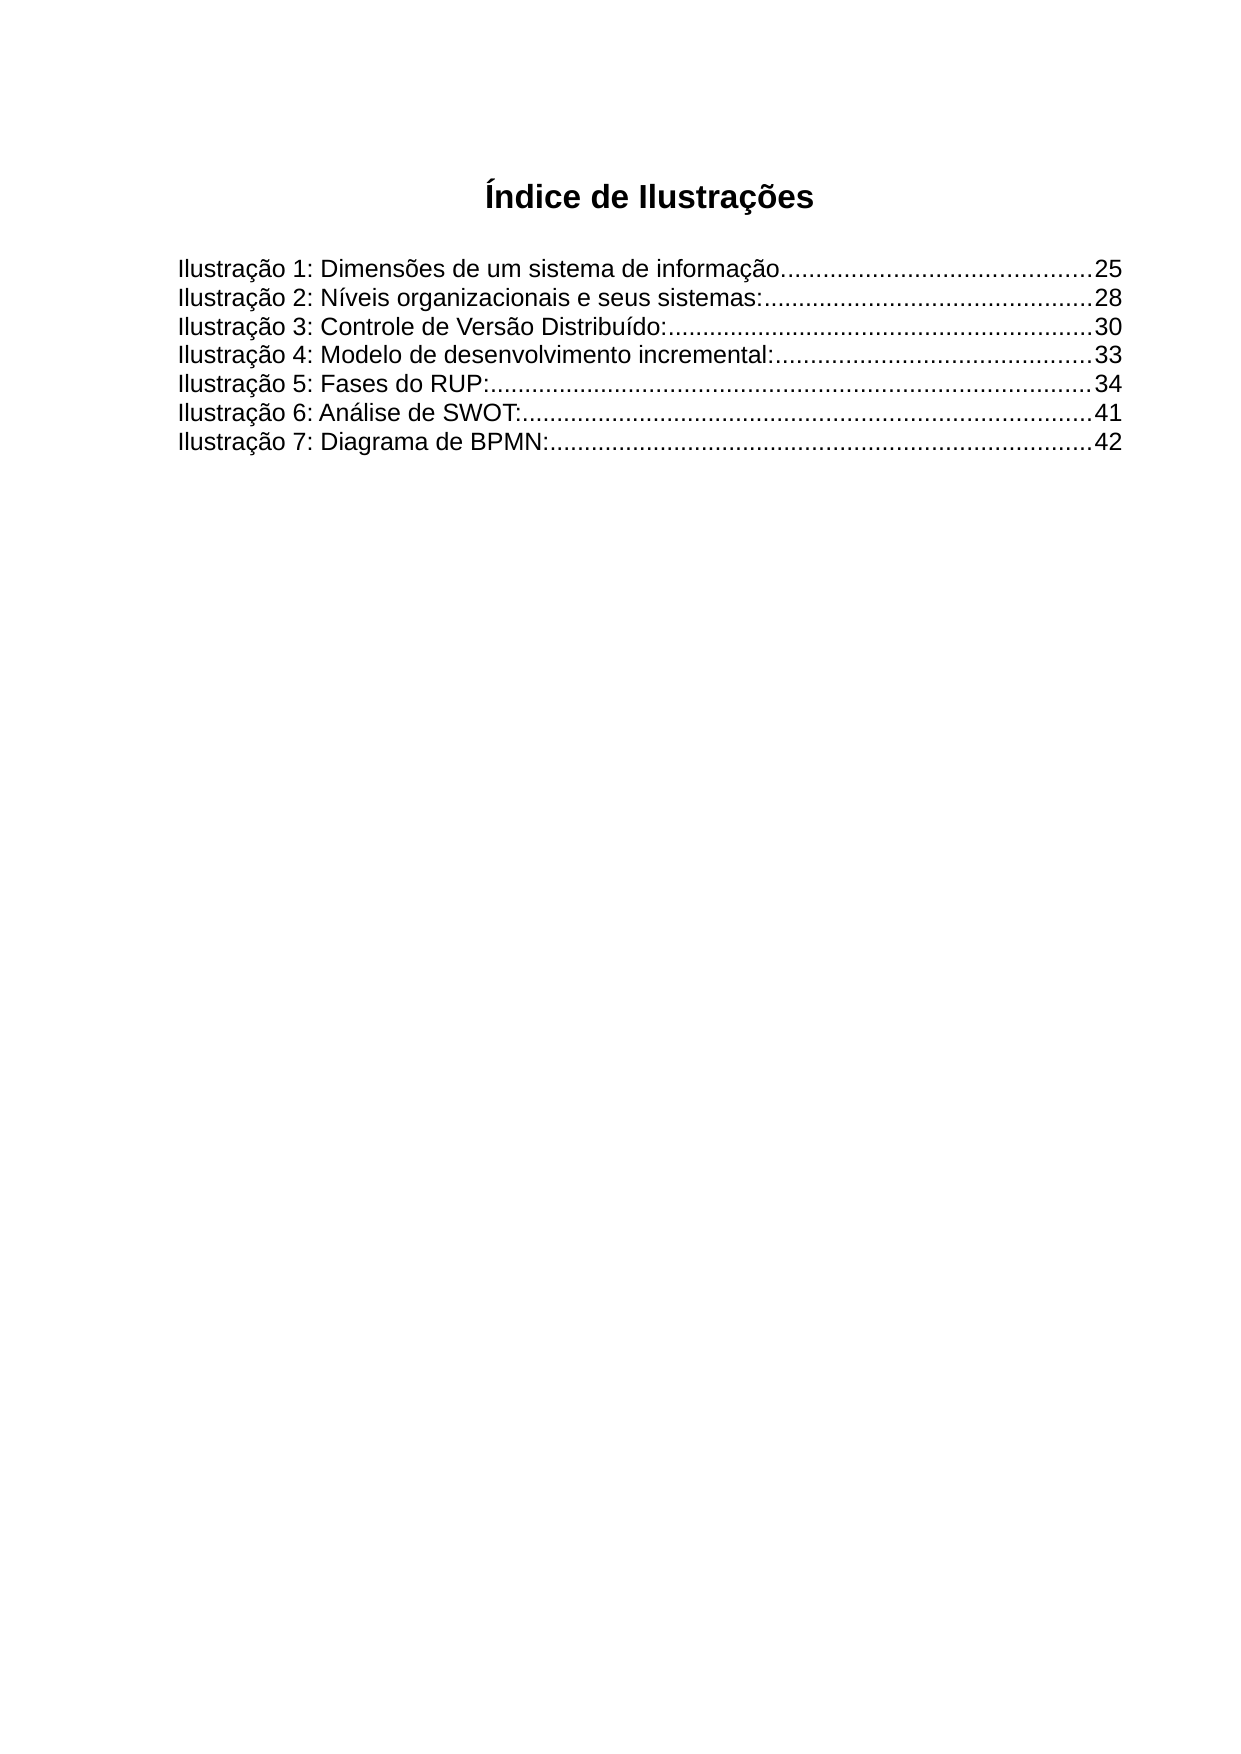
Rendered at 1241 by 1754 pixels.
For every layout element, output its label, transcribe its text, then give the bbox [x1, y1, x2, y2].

text Ilustração 4: Modelo de desenvolvimento incremental: 33 [177, 340, 1122, 369]
text Ilustração 7: Diagrama de BPMN: 42 [177, 427, 1122, 455]
text Ilustração 6: Análise de SWOT: 41 [177, 398, 1122, 427]
text Ilustração 1: Dimensões de um sistema de informação. 25 [177, 254, 1122, 283]
text Ilustração 2: Níveis organizacionais e seus sistemas: 28 [177, 283, 1122, 312]
text Ilustração 3: Controle de Versão Distribuído: 30 [177, 312, 1122, 340]
text Ilustração 5: Fases do RUP: 34 [177, 369, 1122, 398]
subtitle Índice de Ilustrações [177, 177, 1122, 216]
